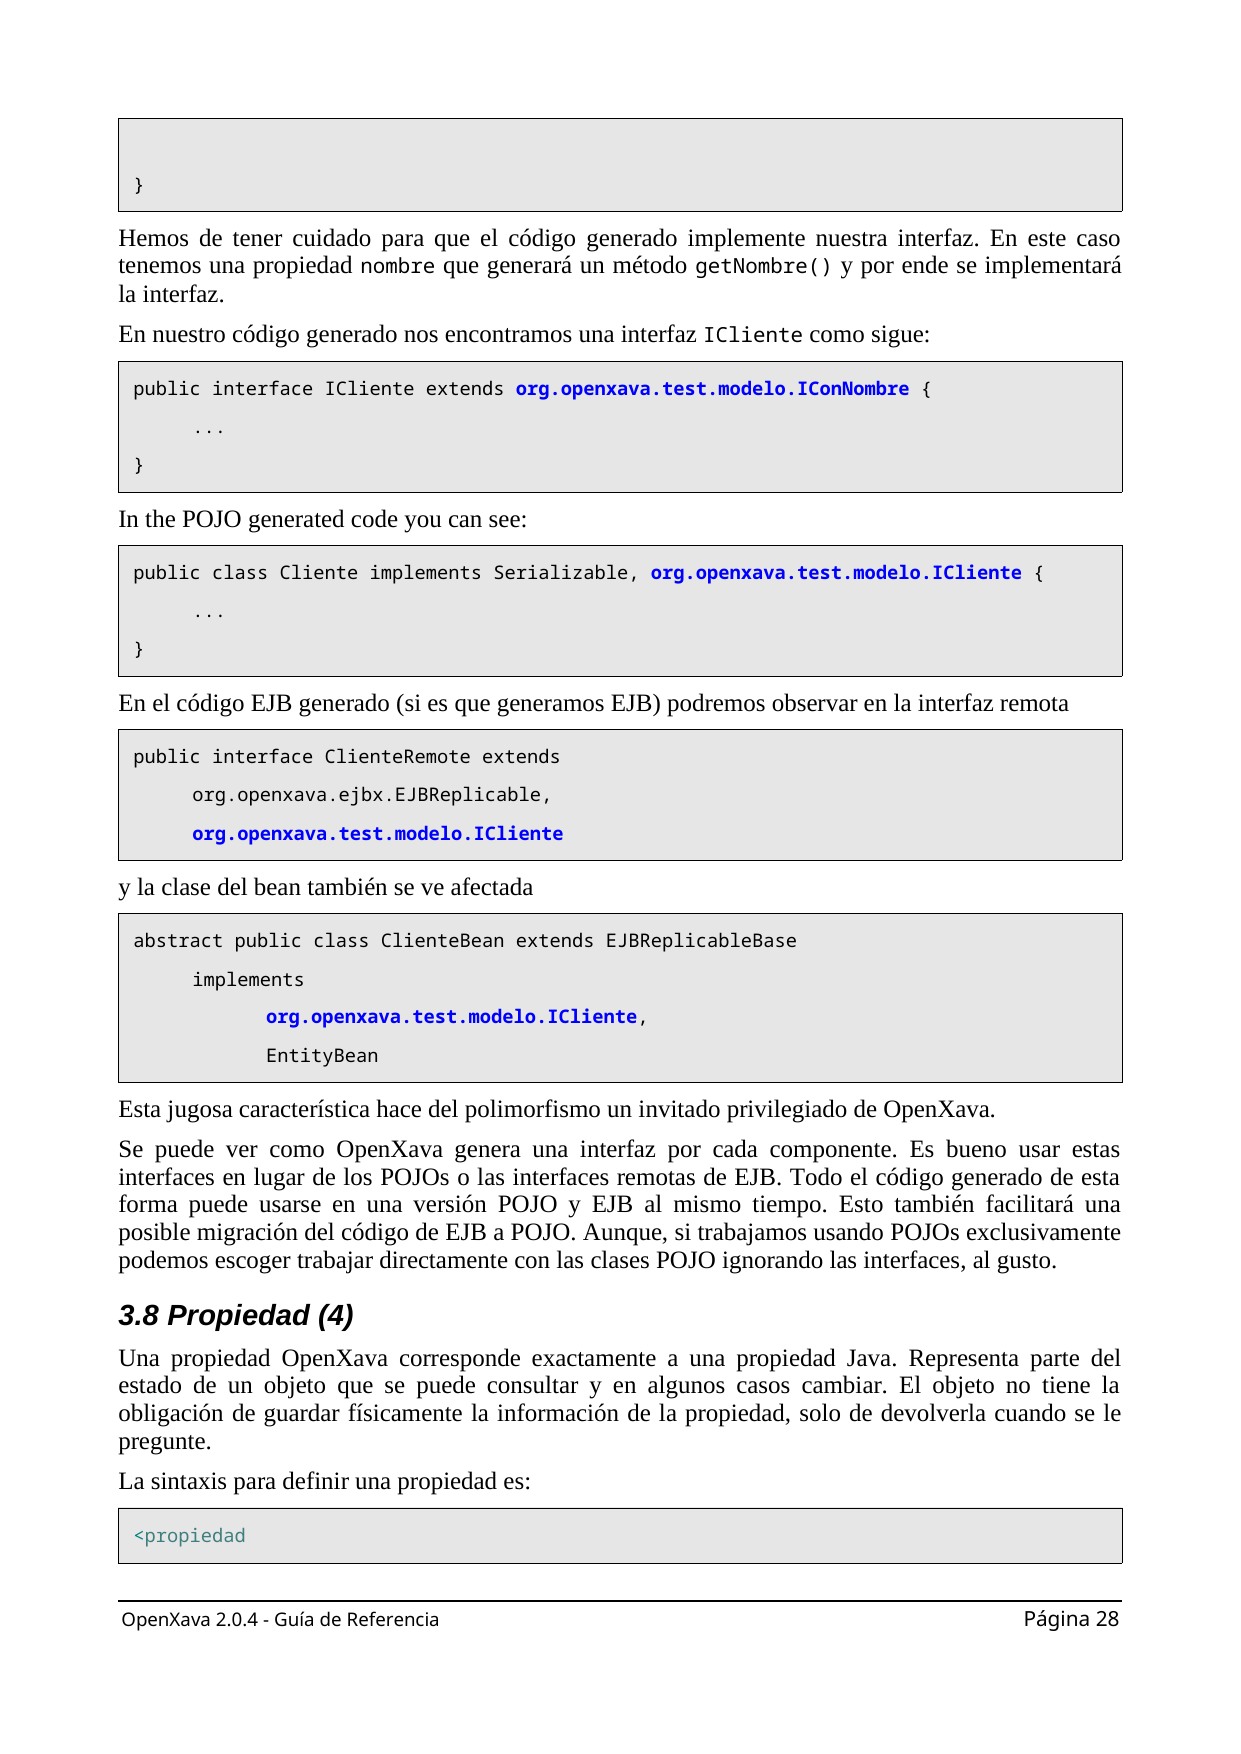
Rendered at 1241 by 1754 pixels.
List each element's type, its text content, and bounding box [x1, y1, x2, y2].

text } [119, 156, 1122, 211]
text y la clase del bean también se ve afectada [118, 873, 1122, 901]
text } [119, 621, 1122, 676]
text implements [119, 951, 1122, 989]
text In the POJO generated code you can see: [118, 505, 1122, 532]
text Hemos de tener cuidado para que el código generado implemente nuestra interfaz. En este caso tenemos una propiedad nombre que generará un método getNombre() y por ende se implementará la interfaz. [118, 224, 1122, 308]
text En el código EJB generado (si es que generamos EJB) podremos observar en la interfaz remota [118, 689, 1122, 716]
text public class Cliente implements Serializable, org.openxava.test.modelo.ICliente { [119, 546, 1122, 583]
text Esta jugosa característica hace del polimorfismo un invitado privilegiado de OpenXava. [118, 1095, 1122, 1123]
text org.openxava.test.modelo.ICliente, [119, 989, 1122, 1027]
text org.openxava.test.modelo.ICliente [119, 805, 1122, 860]
text ... [119, 399, 1122, 437]
text Se puede ver como OpenXava genera una interfaz por cada componente. Es bueno usar estas interfaces en lugar de los POJOs o las interfaces remotas de EJB. Todo el código generado de esta forma puede usarse en una versión POJO y EJB al mismo tiempo. Esto también facilitará una posible migración del código de EJB a POJO. Aunque, si trabajamos usando POJOs exclusivamente podemos escoger trabajar directamente con las clases POJO ignorando las interfaces, al gusto. [118, 1135, 1122, 1274]
text <propiedad [119, 1509, 1122, 1563]
text La sintaxis para definir una propiedad es: [118, 1467, 1122, 1495]
subtitle Propiedad (4) [118, 1299, 1122, 1331]
text En nuestro código generado nos encontramos una interfaz ICliente como sigue: [118, 320, 1122, 348]
text } [119, 437, 1122, 492]
text org.openxava.ejbx.EJBReplicable, [119, 767, 1122, 805]
text public interface ClienteRemote extends [119, 730, 1122, 767]
text EntityBean [119, 1027, 1122, 1082]
text abstract public class ClienteBean extends EJBReplicableBase [119, 914, 1122, 951]
text Una propiedad OpenXava corresponde exactamente a una propiedad Java. Representa parte del estado de un objeto que se puede consultar y en algunos casos cambiar. El objeto no tiene la obligación de guardar físicamente la información de la propiedad, solo de devolverla cuando se le pregunte. [118, 1344, 1122, 1455]
text ... [119, 583, 1122, 621]
text public interface ICliente extends org.openxava.test.modelo.IConNombre { [119, 362, 1122, 399]
